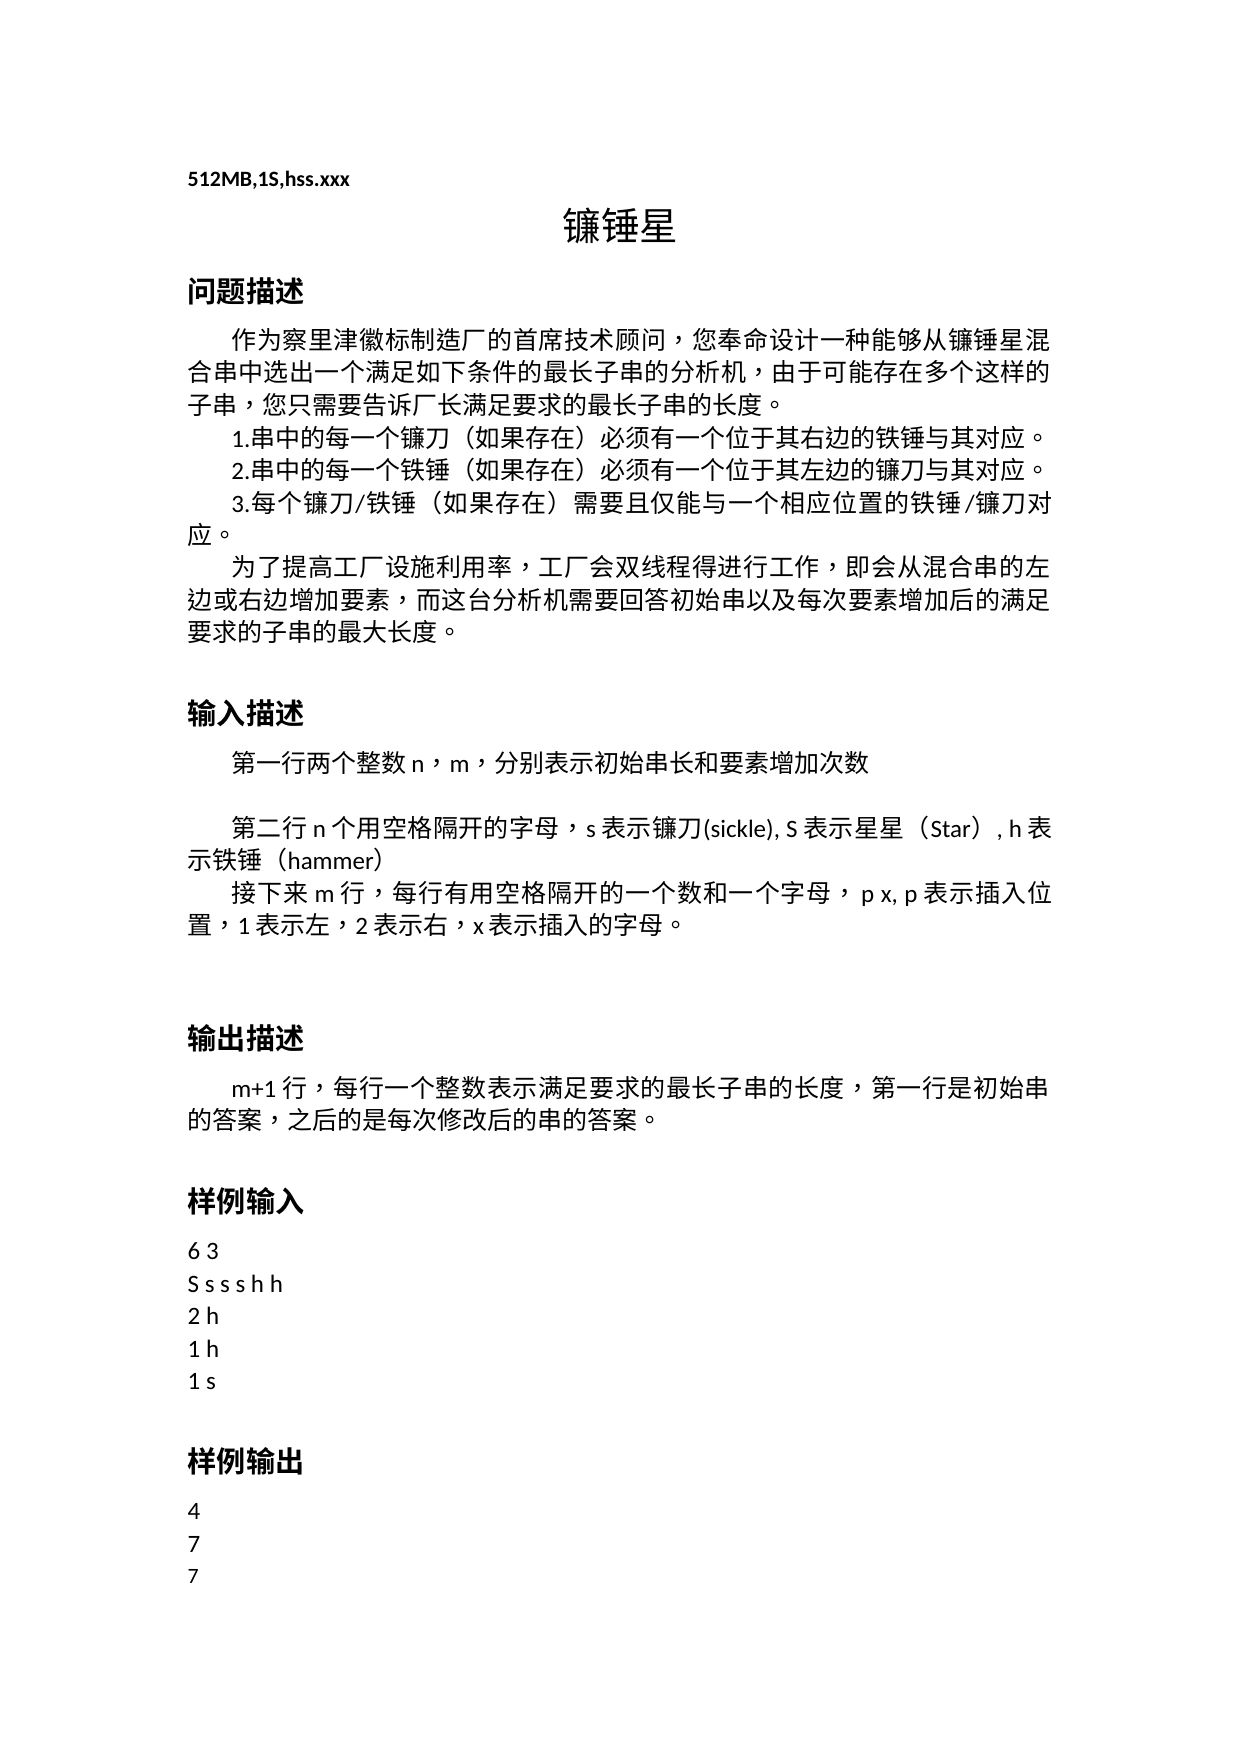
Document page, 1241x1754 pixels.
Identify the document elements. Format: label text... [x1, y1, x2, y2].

text 512MB,1S,hss.xxx [187, 162, 1053, 194]
text 第二行n个用空格隔开的字母，s表示镰刀(sickle), S表示星星（Star）, h表示铁锤（hammer） [187, 812, 1053, 877]
text 1 s [187, 1364, 1053, 1397]
text 4 [187, 1494, 1053, 1527]
text 2.串中的每一个铁锤（如果存在）必须有一个位于其左边的镰刀与其对应。 [187, 454, 1053, 487]
text 接下来m行，每行有用空格隔开的一个数和一个字母，p x, p表示插入位置，1表示左，2表示右，x表示插入的字母。 [187, 877, 1053, 942]
text 样例输入 [187, 1169, 1053, 1234]
text 镰锤星 [187, 194, 1053, 259]
text 2 h [187, 1299, 1053, 1332]
text 为了提高工厂设施利用率，工厂会双线程得进行工作，即会从混合串的左边或右边增加要素，而这台分析机需要回答初始串以及每次要素增加后的满足要求的子串的最大长度。 [187, 552, 1053, 649]
text 问题描述 [187, 259, 1053, 324]
text 7 [187, 1527, 1053, 1559]
text m+1行，每行一个整数表示满足要求的最长子串的长度，第一行是初始串的答案，之后的是每次修改后的串的答案。 [187, 1072, 1053, 1137]
text 第一行两个整数n，m，分别表示初始串长和要素增加次数 [187, 747, 1053, 779]
text S s s s h h [187, 1267, 1053, 1299]
text 1 h [187, 1332, 1053, 1364]
text 3.每个镰刀/铁锤（如果存在）需要且仅能与一个相应位置的铁锤/镰刀对应。 [187, 487, 1053, 552]
text 样例输出 [187, 1429, 1053, 1494]
text 输入描述 [187, 682, 1053, 747]
text 作为察里津徽标制造厂的首席技术顾问，您奉命设计一种能够从镰锤星混合串中选出一个满足如下条件的最长子串的分析机，由于可能存在多个这样的子串，您只需要告诉厂长满足要求的最长子串的长度。 [187, 324, 1053, 422]
text 输出描述 [187, 1007, 1053, 1072]
text 7 [187, 1559, 1053, 1592]
text 1.串中的每一个镰刀（如果存在）必须有一个位于其右边的铁锤与其对应。 [187, 422, 1053, 454]
text 6 3 [187, 1234, 1053, 1267]
